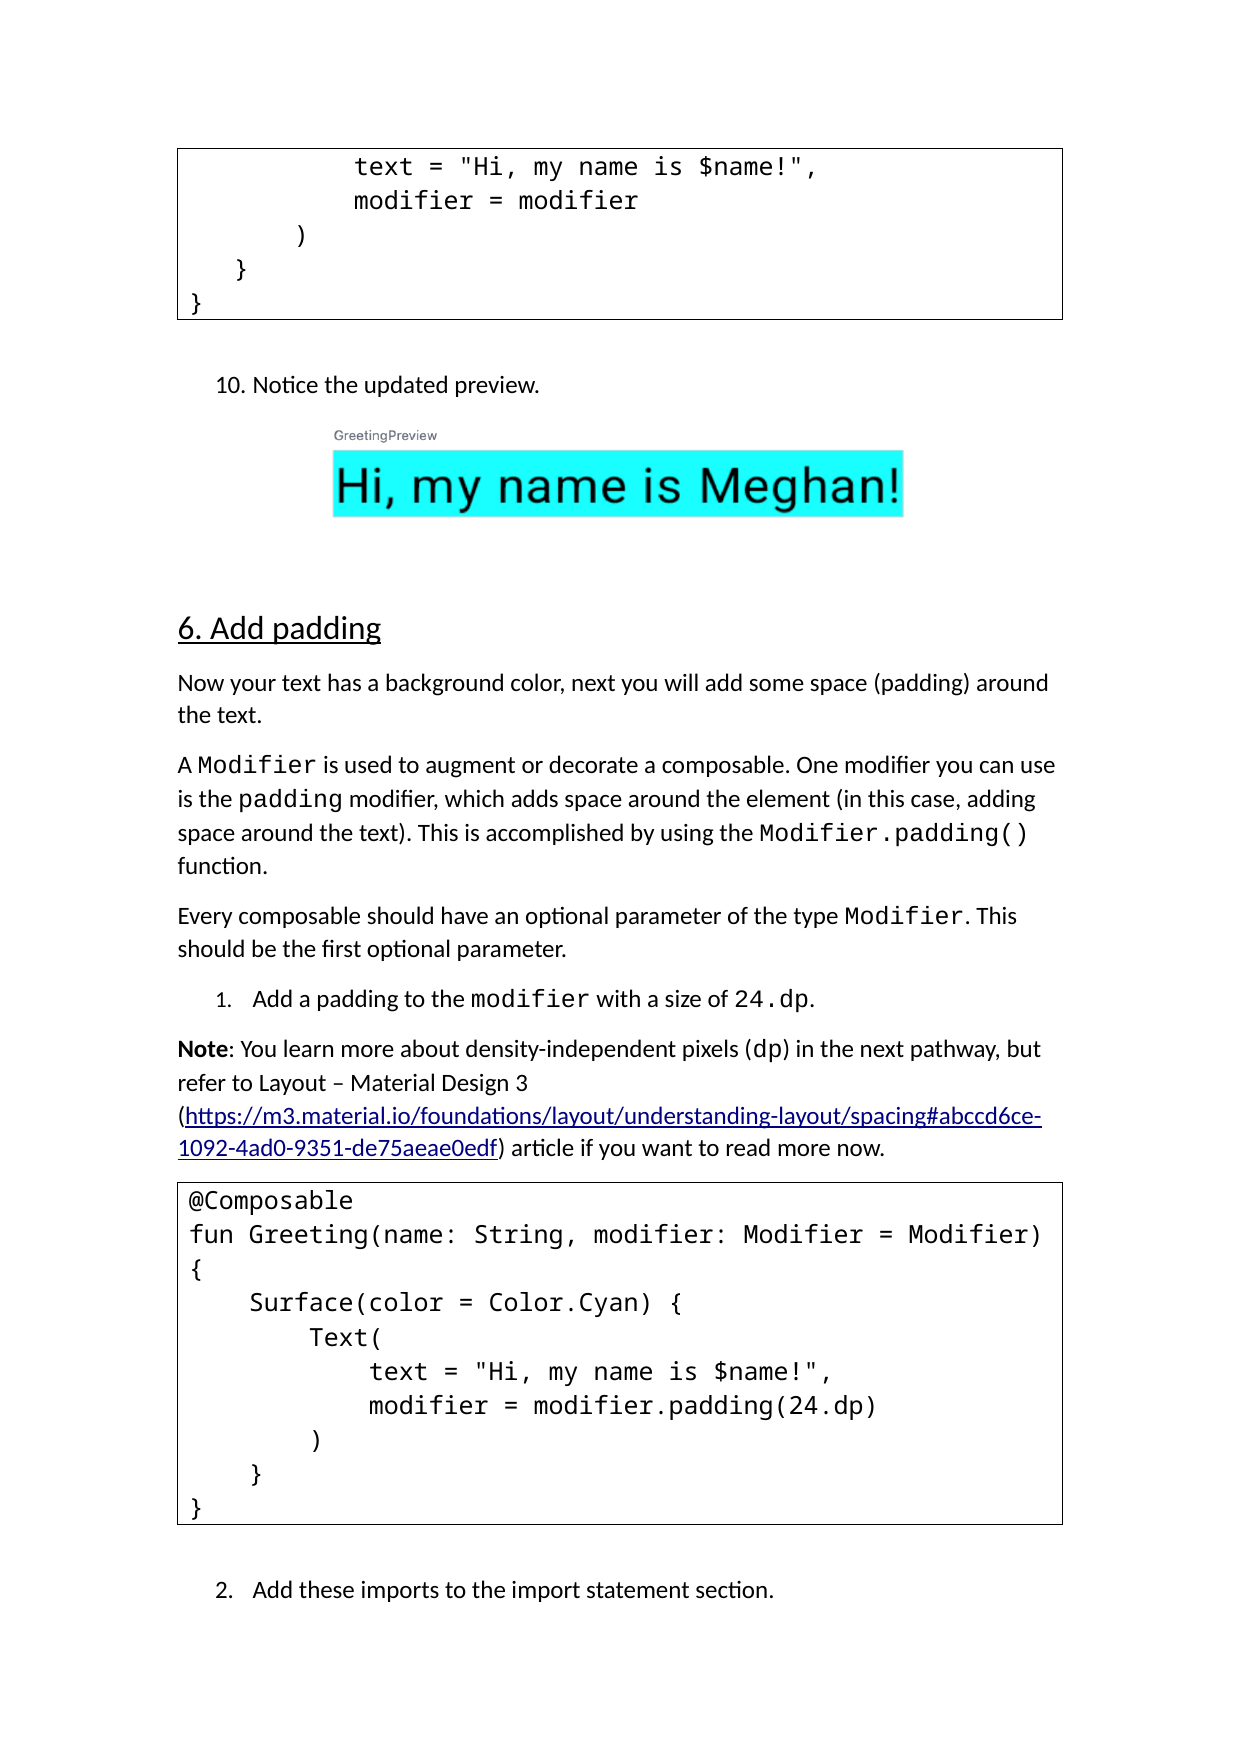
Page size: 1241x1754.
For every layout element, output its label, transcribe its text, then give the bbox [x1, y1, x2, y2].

text Now your text has a background color, next you will add some space (padding) around the text. [177, 667, 1063, 730]
text 6. Add padding [177, 607, 1063, 648]
table_header @Composable fun Greeting(name: String, modifier: Modifier = Modifier) { Surface(color = Color.Cyan) { Text( text = "Hi, my name is $name!", modifier = modifier.padding(24.dp) ) } } [178, 1183, 1062, 1523]
list Notice the updated preview. [215, 369, 1063, 400]
text A Modifier is used to augment or decorate a composable. One modifier you can use is the padding modifier, which adds space around the element (in this case, adding space around the text). This is accomplished by using the Modifier.padding() function. [177, 749, 1063, 881]
list Add a padding to the modifier with a size of 24.dp. [215, 983, 1063, 1015]
list Add these imports to the import statement section. [215, 1574, 1063, 1604]
table_header text = "Hi, my name is $name!", modifier = modifier ) } } [178, 149, 1062, 319]
text Every composable should have an optional parameter of the type Modifier. This should be the first optional parameter. [177, 900, 1063, 964]
text Note: You learn more about density-independent pixels (dp) in the next pathway, but refer to Layout – Material Design 3 (https://m3.material.io/foundations/layout/understanding-layout/spacing#abccd6ce-1092-4ad0-9351-de75aeae0edf) article if you want to read more now. [177, 1033, 1063, 1163]
